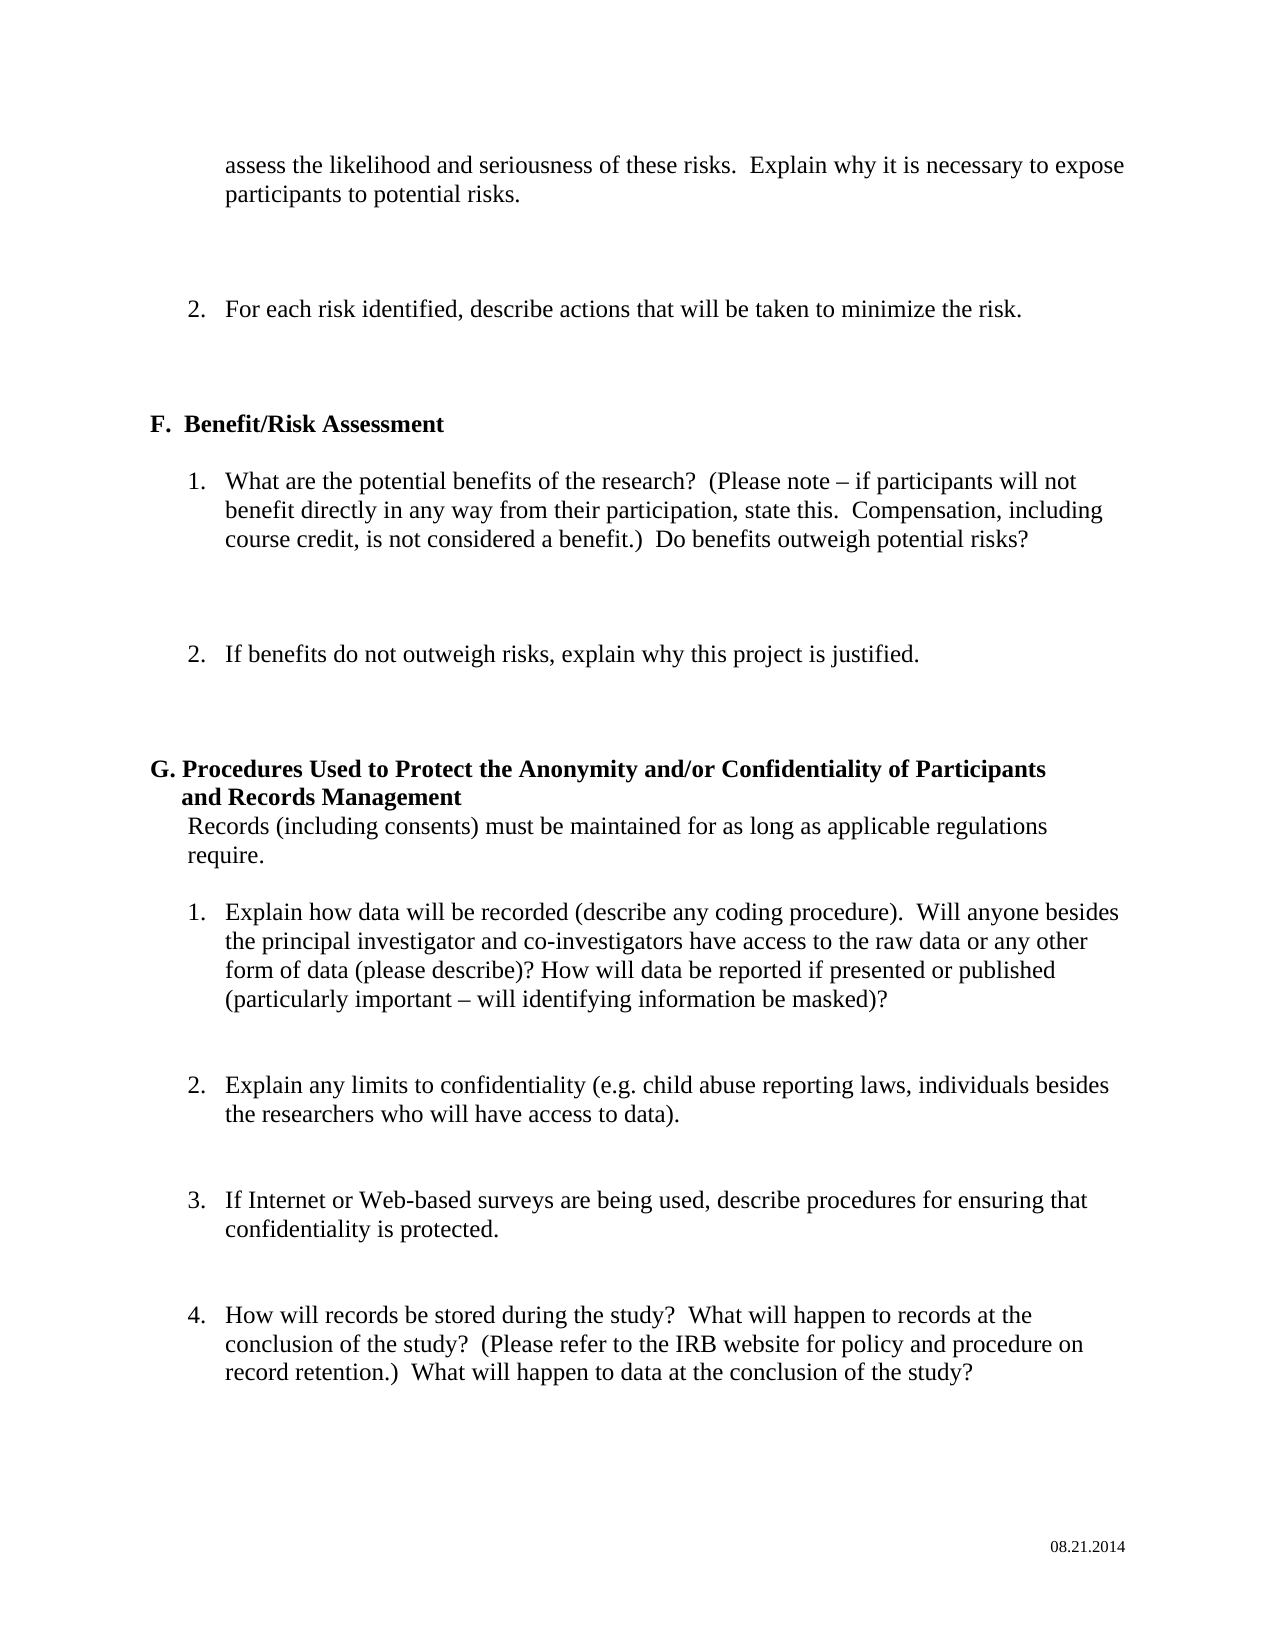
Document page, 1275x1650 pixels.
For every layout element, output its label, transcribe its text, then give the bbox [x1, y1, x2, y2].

text Records (including consents) must be maintained for as long as applicable regulations require. [187, 811, 1125, 869]
list If Internet or Web-based surveys are being used, describe procedures for ensuring that confidentiality is protected. [187, 1185, 1125, 1242]
text F. Benefit/Risk Assessment [150, 409, 1125, 437]
list What are the potential benefits of the research? (Please note – if participants will not benefit directly in any way from their participation, state this. Compensation, including course credit, is not considered a benefit.) Do benefits outweigh potential risks? [187, 466, 1125, 552]
text G. Procedures Used to Protect the Anonymity and/or Confidentiality of Participants [150, 754, 1125, 782]
list For each risk identified, describe actions that will be taken to minimize the risk. [187, 294, 1125, 322]
text and Records Management [150, 782, 1125, 811]
list How will records be stored during the study? What will happen to records at the conclusion of the study? (Please refer to the IRB website for policy and procedure on record retention.) What will happen to data at the conclusion of the study? [187, 1300, 1125, 1386]
list assess the likelihood and seriousness of these risks. Explain why it is necessary to expose participants to potential risks. [187, 150, 1125, 207]
list Explain how data will be recorded (describe any coding procedure). Will anyone besides the principal investigator and co-investigators have access to the raw data or any other form of data (please describe)? How will data be reported if presented or published (particularly important – will identifying information be masked)? [187, 897, 1125, 1012]
list Explain any limits to confidentiality (e.g. child abuse reporting laws, individuals besides the researchers who will have access to data). [187, 1070, 1125, 1127]
list If benefits do not outweigh risks, explain why this project is justified. [187, 639, 1125, 667]
